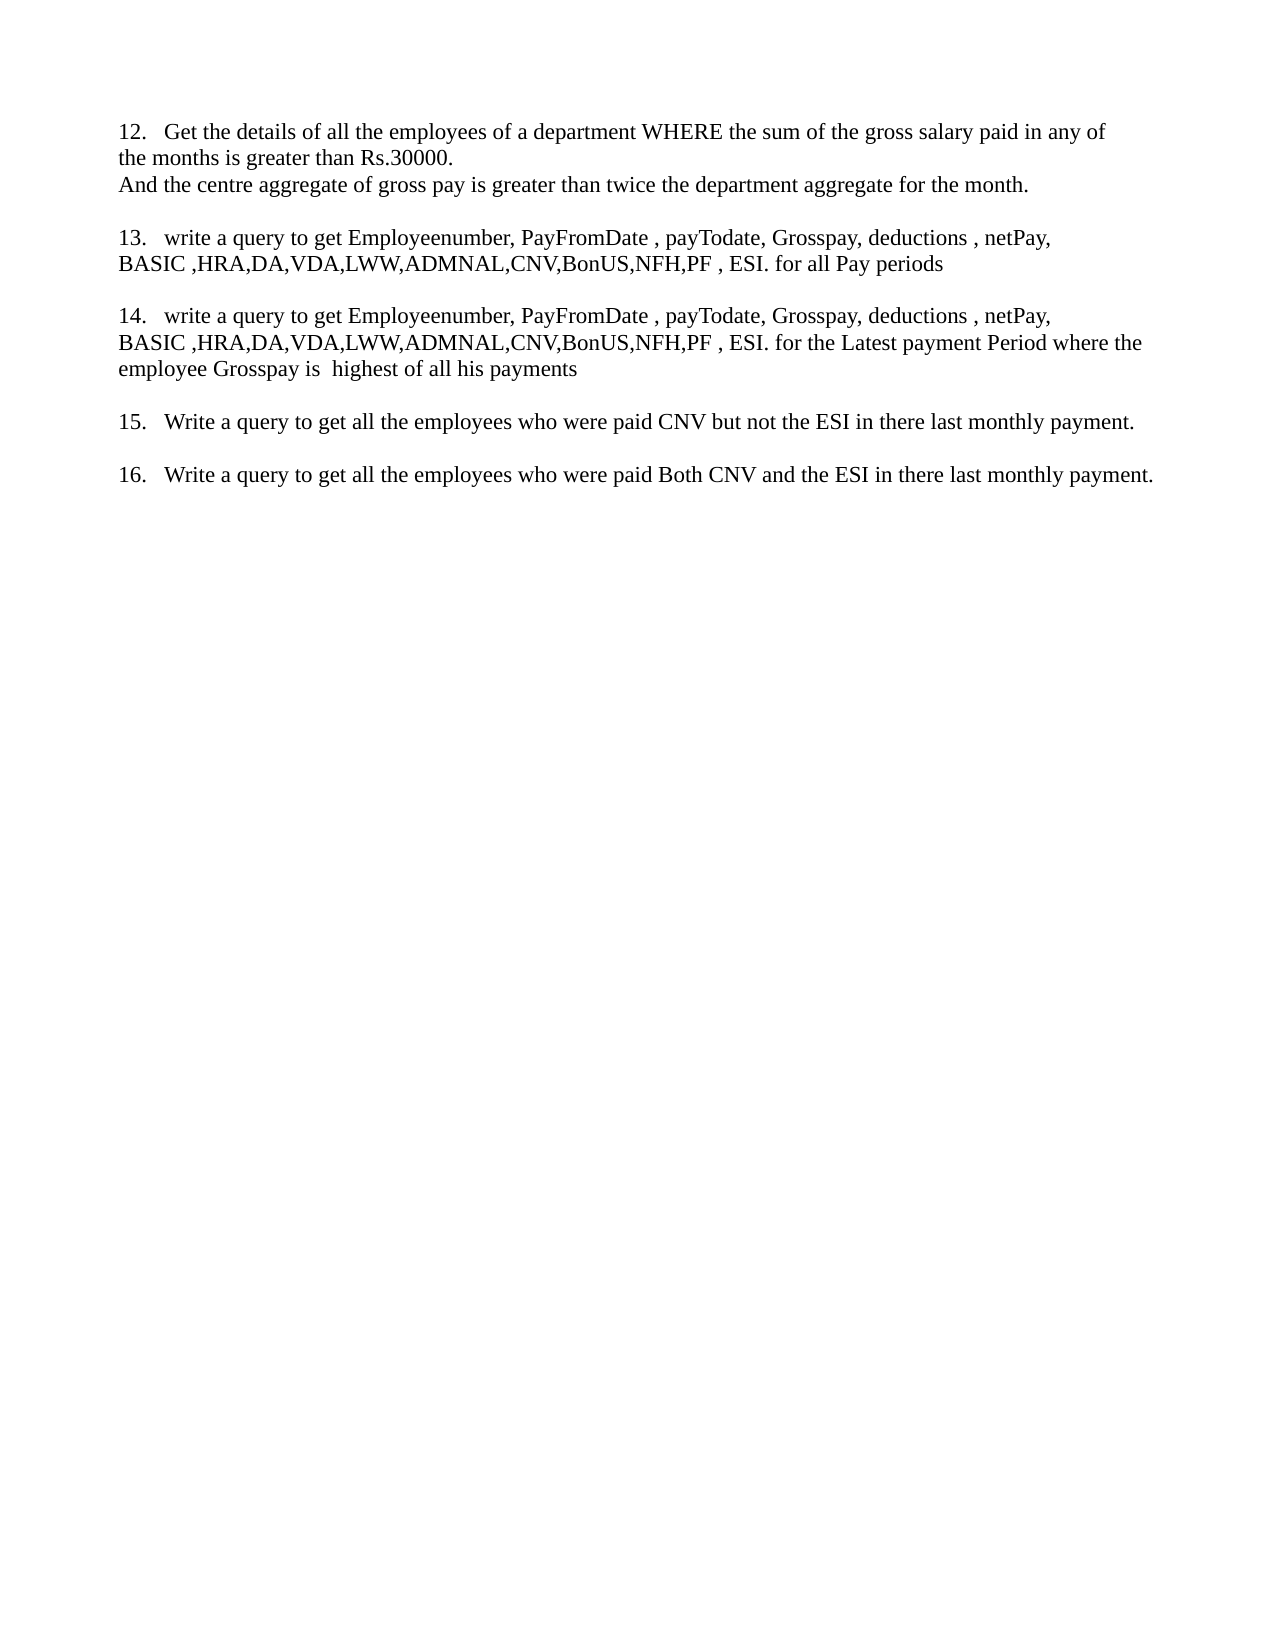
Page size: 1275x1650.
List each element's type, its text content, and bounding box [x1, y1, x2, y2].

text 16. Write a query to get all the employees who were paid Both CNV and the ESI in there last monthly payment. [118, 461, 1157, 487]
text 13. write a query to get Employeenumber, PayFromDate , payTodate, Grosspay, deductions , netPay, BASIC ,HRA,DA,VDA,LWW,ADMNAL,CNV,BonUS,NFH,PF , ESI. for all Pay periods [118, 223, 1157, 276]
text 15. Write a query to get all the employees who were paid CNV but not the ESI in there last monthly payment. [118, 408, 1157, 434]
text 12. Get the details of all the employees of a department WHERE the sum of the gross salary paid in any of the months is greater than Rs.30000. And the centre aggregate of gross pay is greater than twice the department aggregate for the month. [118, 118, 1157, 197]
text 14. write a query to get Employeenumber, PayFromDate , payTodate, Grosspay, deductions , netPay, BASIC ,HRA,DA,VDA,LWW,ADMNAL,CNV,BonUS,NFH,PF , ESI. for the Latest payment Period where the employee Grosspay is highest of all his payments [118, 303, 1157, 382]
